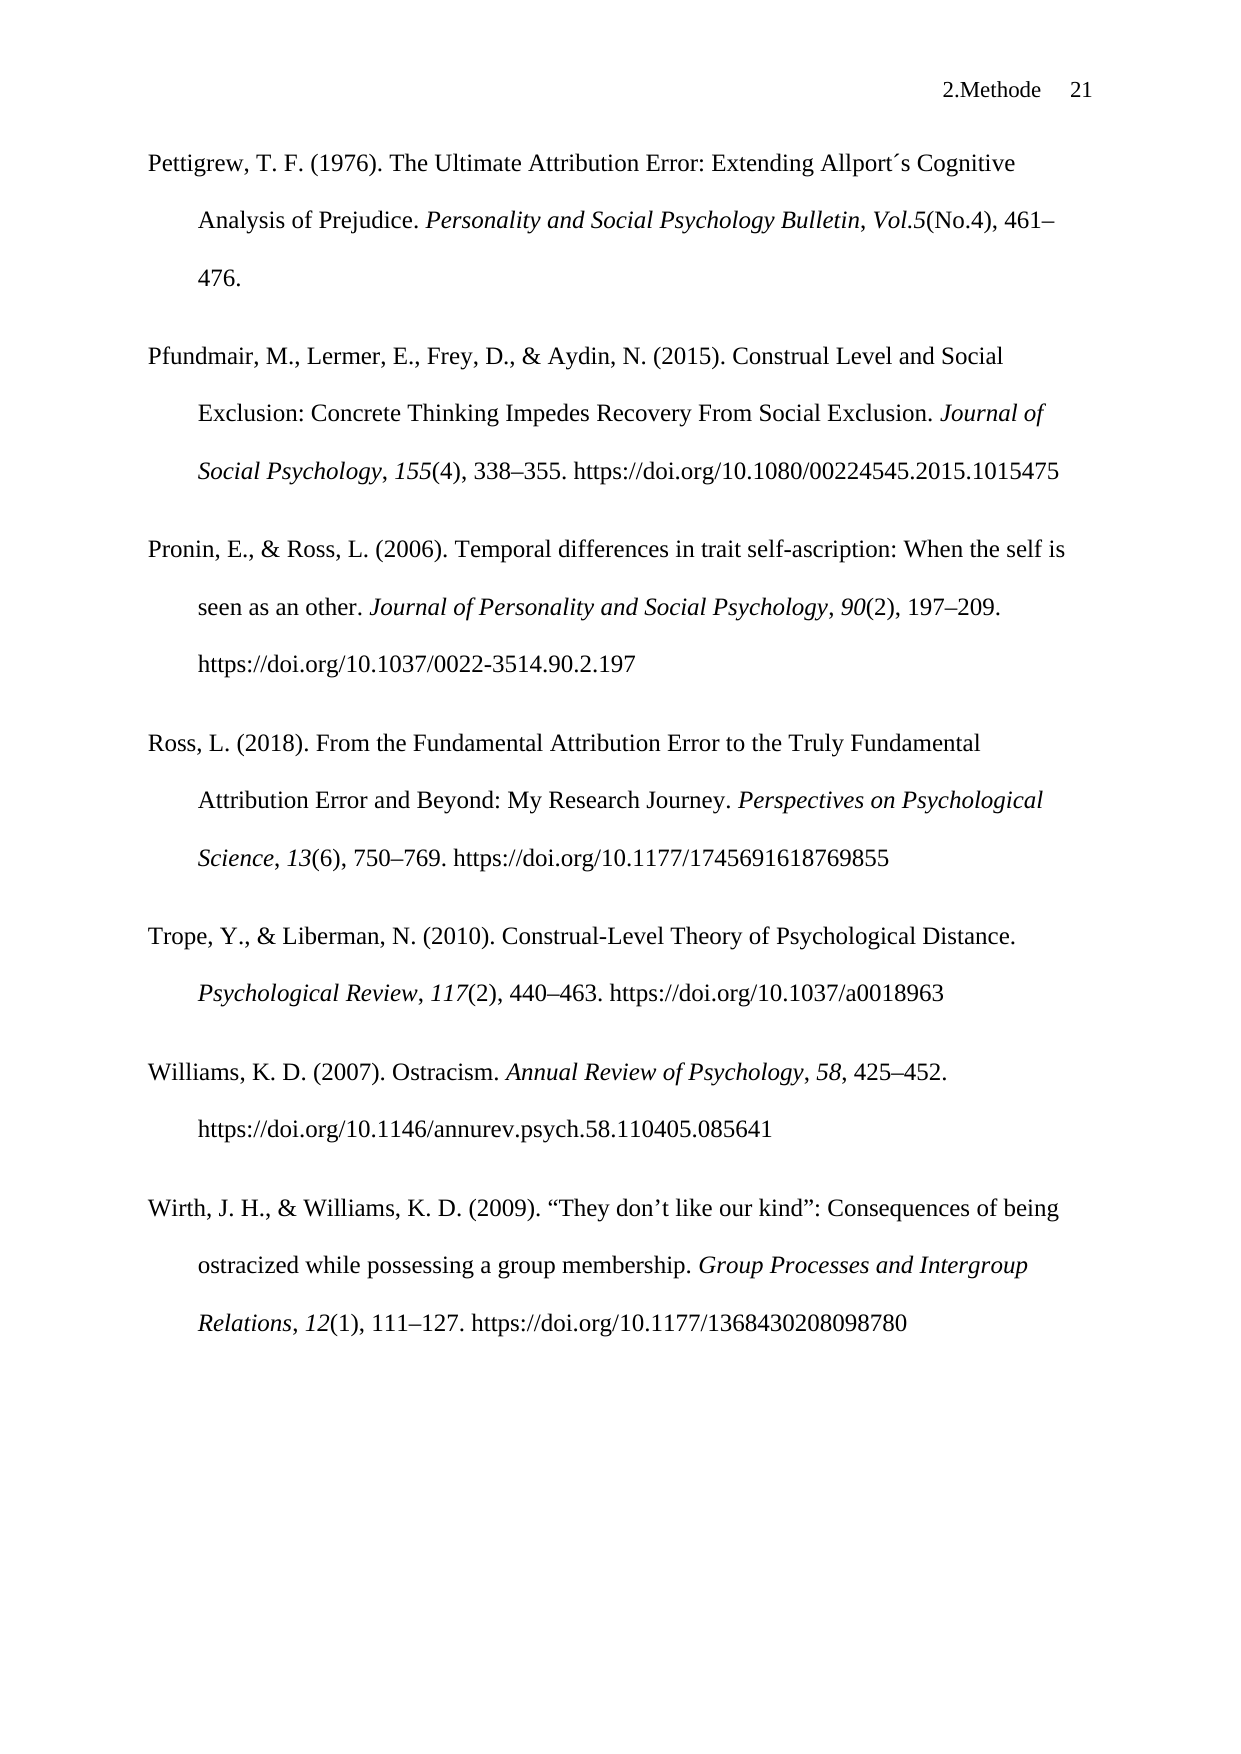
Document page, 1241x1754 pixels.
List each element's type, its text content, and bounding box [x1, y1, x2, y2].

text Trope, Y., & Liberman, N. (2010). Construal-Level Theory of Psychological Distance. Psychological Review, 117(2), 440–463. https://doi.org/10.1037/a0018963 [148, 921, 1093, 1007]
text Pettigrew, T. F. (1976). The Ultimate Attribution Error: Extending Allport´s Cognitive Analysis of Prejudice. Personality and Social Psychology Bulletin, Vol.5(No.4), 461–476. [148, 148, 1093, 291]
text Wirth, J. H., & Williams, K. D. (2009). “They don’t like our kind”: Consequences of being ostracized while possessing a group membership. Group Processes and Intergroup Relations, 12(1), 111–127. https://doi.org/10.1177/1368430208098780 [148, 1193, 1093, 1336]
text Pronin, E., & Ross, L. (2006). Temporal differences in trait self-ascription: When the self is seen as an other. Journal of Personality and Social Psychology, 90(2), 197–209. https://doi.org/10.1037/0022-3514.90.2.197 [148, 534, 1093, 678]
text Williams, K. D. (2007). Ostracism. Annual Review of Psychology, 58, 425–452. https://doi.org/10.1146/annurev.psych.58.110405.085641 [148, 1057, 1093, 1143]
text Pfundmair, M., Lermer, E., Frey, D., & Aydin, N. (2015). Construal Level and Social Exclusion: Concrete Thinking Impedes Recovery From Social Exclusion. Journal of Social Psychology, 155(4), 338–355. https://doi.org/10.1080/00224545.2015.1015475 [148, 341, 1093, 485]
text Ross, L. (2018). From the Fundamental Attribution Error to the Truly Fundamental Attribution Error and Beyond: My Research Journey. Perspectives on Psychological Science, 13(6), 750–769. https://doi.org/10.1177/1745691618769855 [148, 728, 1093, 871]
